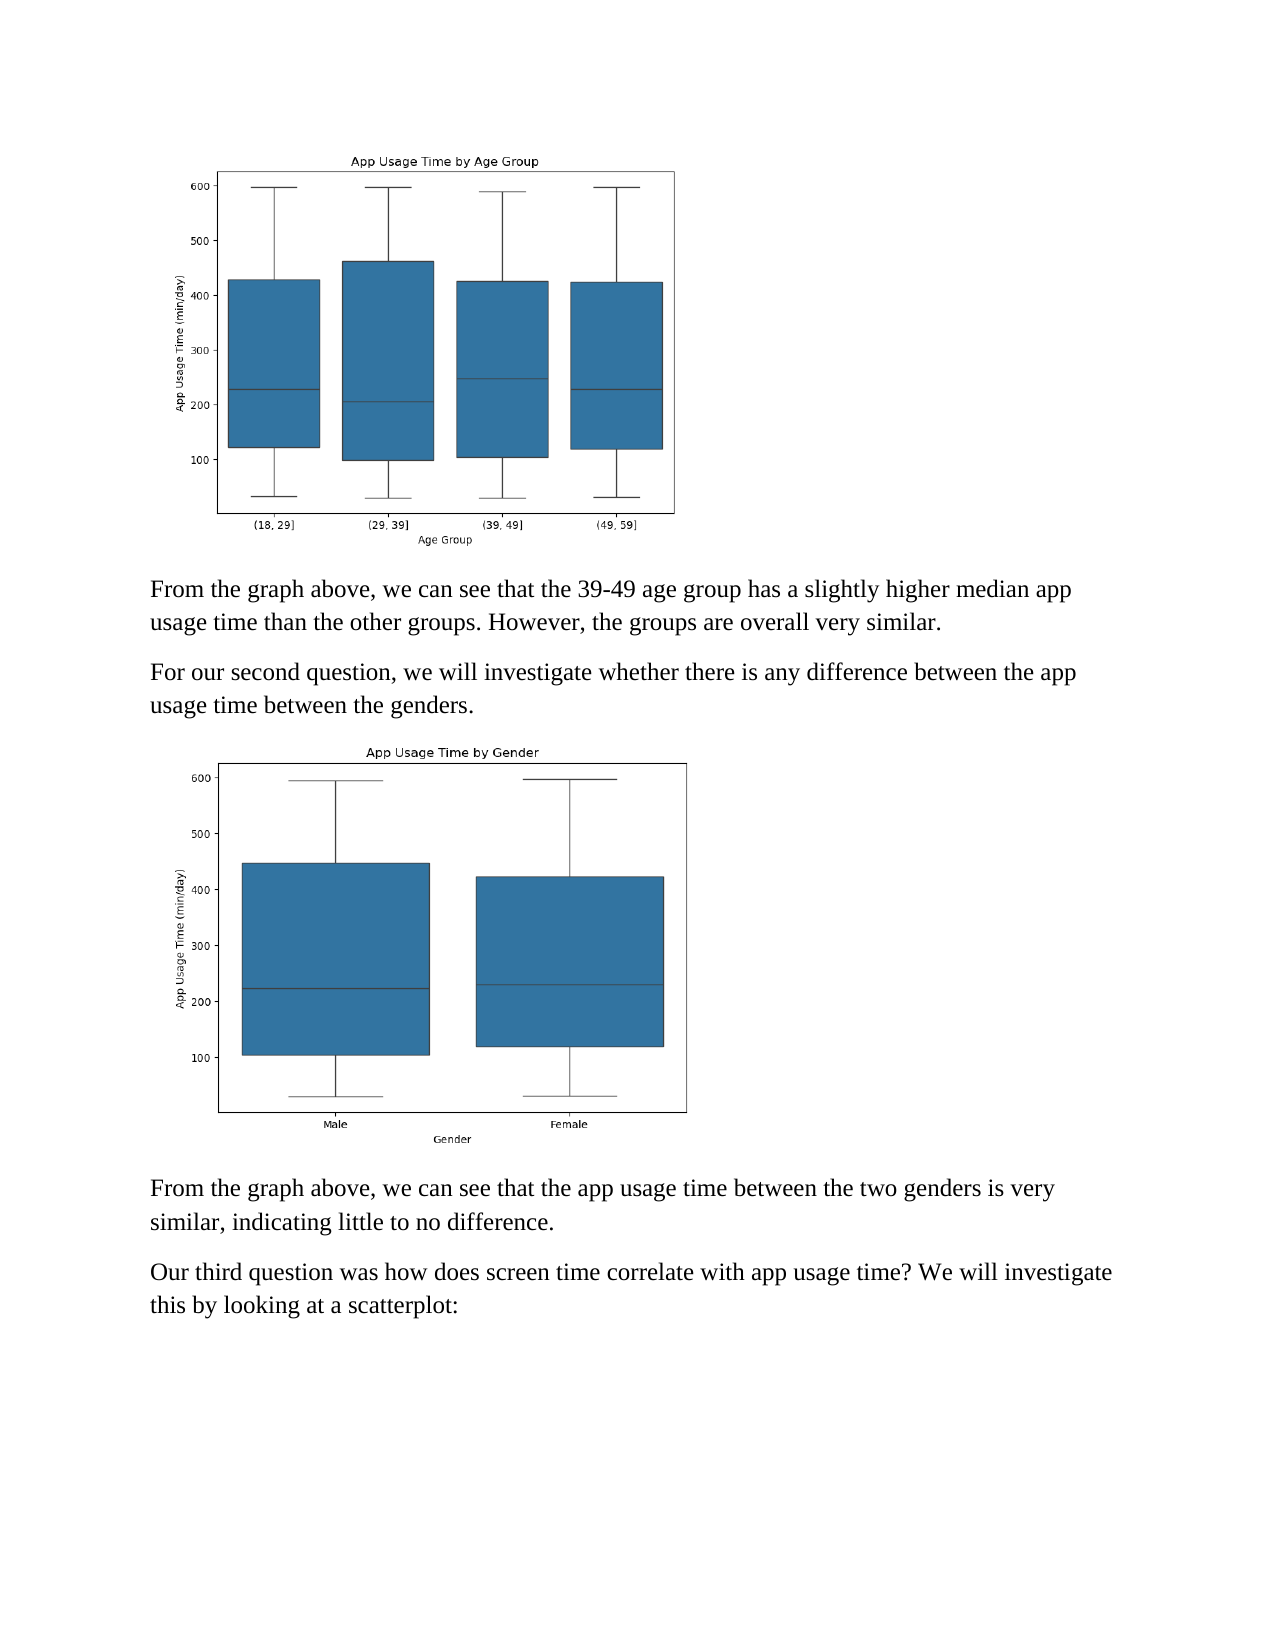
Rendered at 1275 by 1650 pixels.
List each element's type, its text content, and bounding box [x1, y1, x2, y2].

text From the graph above, we can see that the app usage time between the two genders is very similar, indicating little to no difference. [150, 1173, 1125, 1235]
picture [168, 150, 680, 552]
picture [168, 740, 693, 1152]
text From the graph above, we can see that the 39-49 age group has a slightly higher median app usage time than the other groups. However, the groups are overall very similar. [150, 574, 1125, 636]
text For our second question, we will investigate whether there is any difference between the app usage time between the genders. [150, 657, 1125, 719]
text Our third question was how does screen time correlate with app usage time? We will investigate this by looking at a scatterplot: [150, 1257, 1125, 1319]
